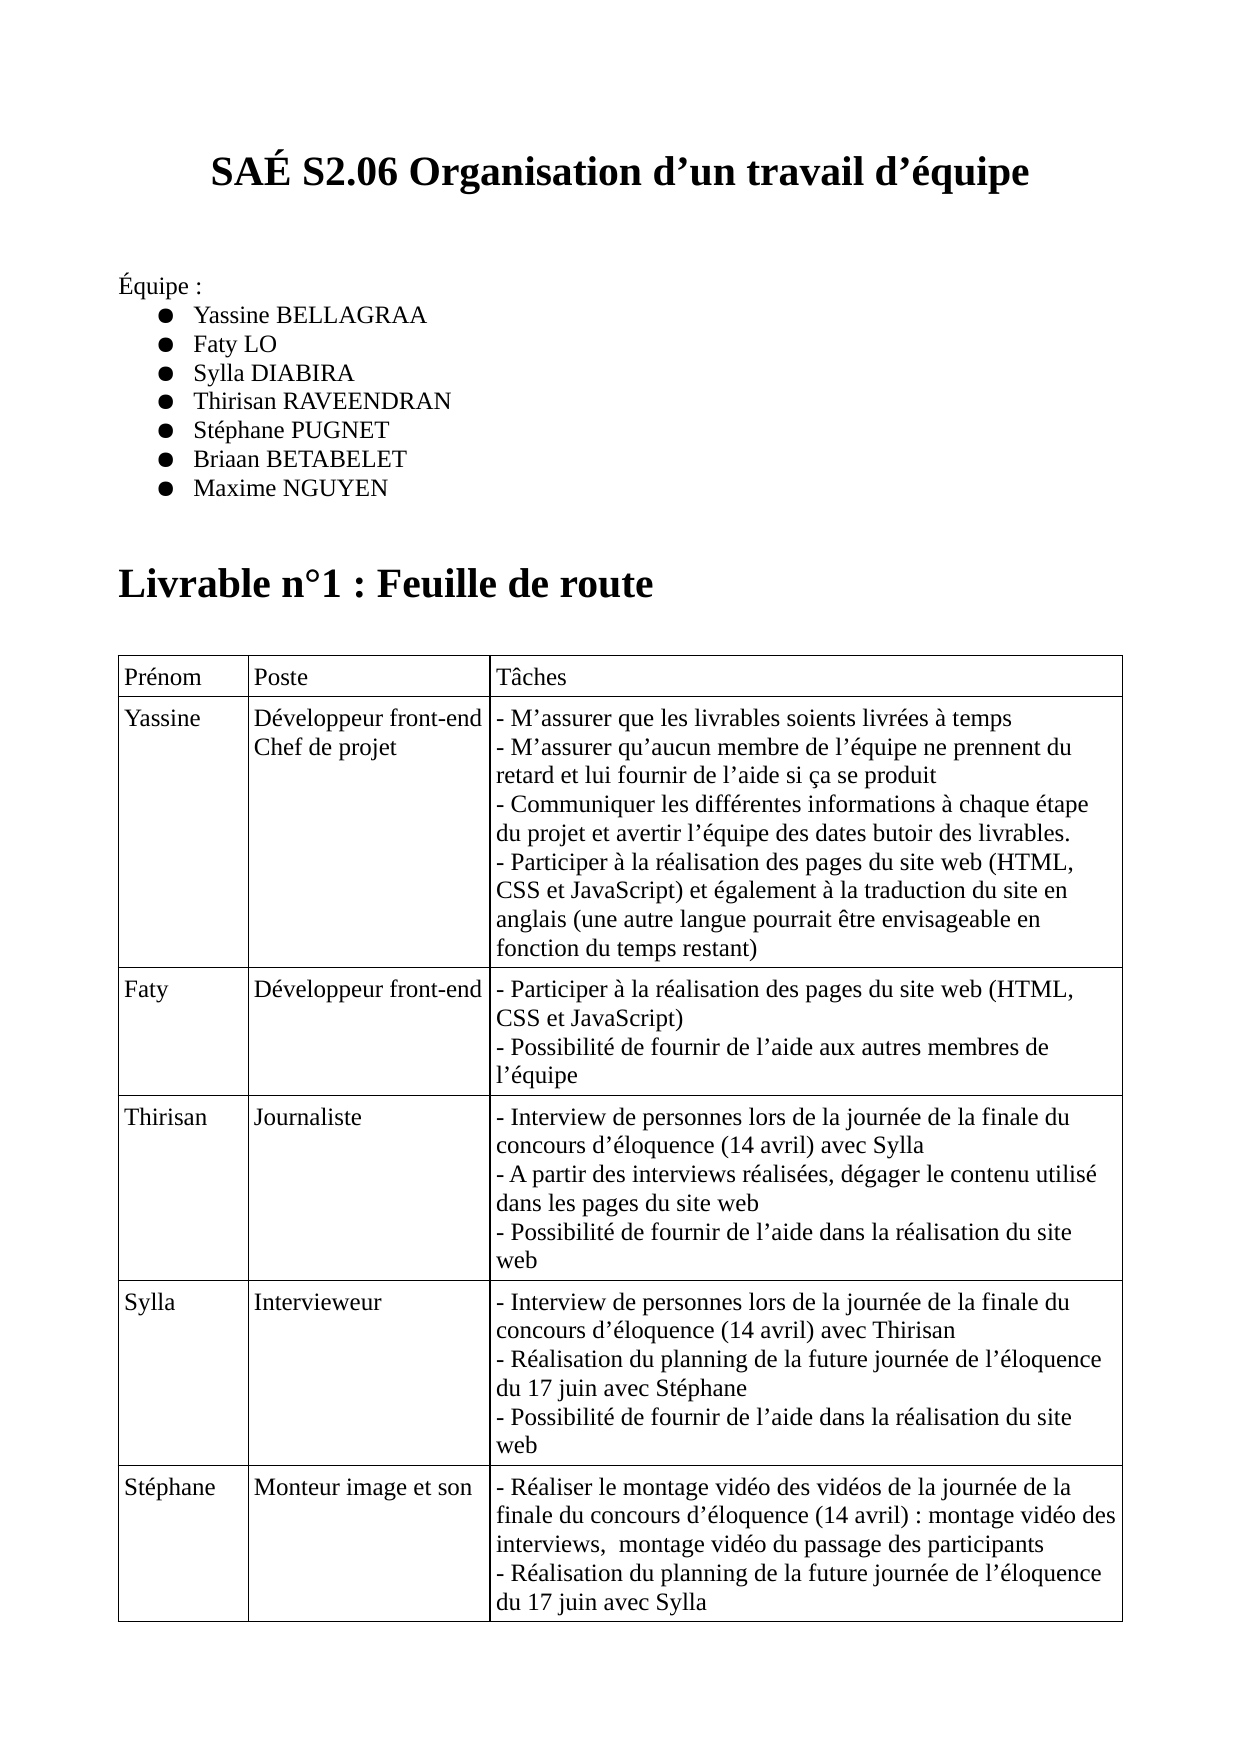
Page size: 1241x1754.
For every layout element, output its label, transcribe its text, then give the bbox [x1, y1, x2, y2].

table_cell - Participer à la réalisation des pages du site web (HTML, CSS et JavaScript) - Possibilité de fournir de l’aide aux autres membres de l’équipe [491, 968, 1122, 1095]
list Stéphane PUGNET [156, 415, 1122, 444]
table_cell - Réaliser le montage vidéo des vidéos de la journée de la finale du concours d’éloquence (14 avril) : montage vidéo des interviews, montage vidéo du passage des participants - Réalisation du planning de la future journée de l’éloquence du 17 juin avec Sylla [491, 1466, 1122, 1621]
list Yassine BELLAGRAA [156, 300, 1122, 329]
list Maxime NGUYEN [156, 473, 1122, 501]
list Thirisan RAVEENDRAN [156, 386, 1122, 415]
table_cell Monteur image et son [249, 1466, 489, 1621]
text Livrable n°1 : Feuille de route [118, 559, 1122, 607]
table_header Poste [249, 656, 489, 696]
table_cell Thirisan [119, 1096, 248, 1280]
text SAÉ S2.06 Organisation d’un travail d’équipe [118, 147, 1122, 195]
table_cell Yassine [119, 697, 248, 967]
table_cell Faty [119, 968, 248, 1095]
table_cell - Interview de personnes lors de la journée de la finale du concours d’éloquence (14 avril) avec Sylla - A partir des interviews réalisées, dégager le contenu utilisé dans les pages du site web - Possibilité de fournir de l’aide dans la réalisation du site web [491, 1096, 1122, 1280]
list Briaan BETABELET [156, 444, 1122, 473]
table_header Tâches [491, 656, 1122, 696]
text Équipe : [118, 271, 1122, 300]
table_cell Développeur front-end [249, 968, 489, 1095]
table_cell Journaliste [249, 1096, 489, 1280]
list Sylla DIABIRA [156, 358, 1122, 386]
list Faty LO [156, 329, 1122, 358]
table_cell Intervieweur [249, 1281, 489, 1465]
table_cell - M’assurer que les livrables soients livrées à temps - M’assurer qu’aucun membre de l’équipe ne prennent du retard et lui fournir de l’aide si ça se produit - Communiquer les différentes informations à chaque étape du projet et avertir l’équipe des dates butoir des livrables. - Participer à la réalisation des pages du site web (HTML, CSS et JavaScript) et également à la traduction du site en anglais (une autre langue pourrait être envisageable en fonction du temps restant) [491, 697, 1122, 967]
table_cell Sylla [119, 1281, 248, 1465]
table_cell Développeur front-end Chef de projet [249, 697, 489, 967]
table_header Prénom [119, 656, 248, 696]
table_cell - Interview de personnes lors de la journée de la finale du concours d’éloquence (14 avril) avec Thirisan - Réalisation du planning de la future journée de l’éloquence du 17 juin avec Stéphane - Possibilité de fournir de l’aide dans la réalisation du site web [491, 1281, 1122, 1465]
table_cell Stéphane [119, 1466, 248, 1621]
